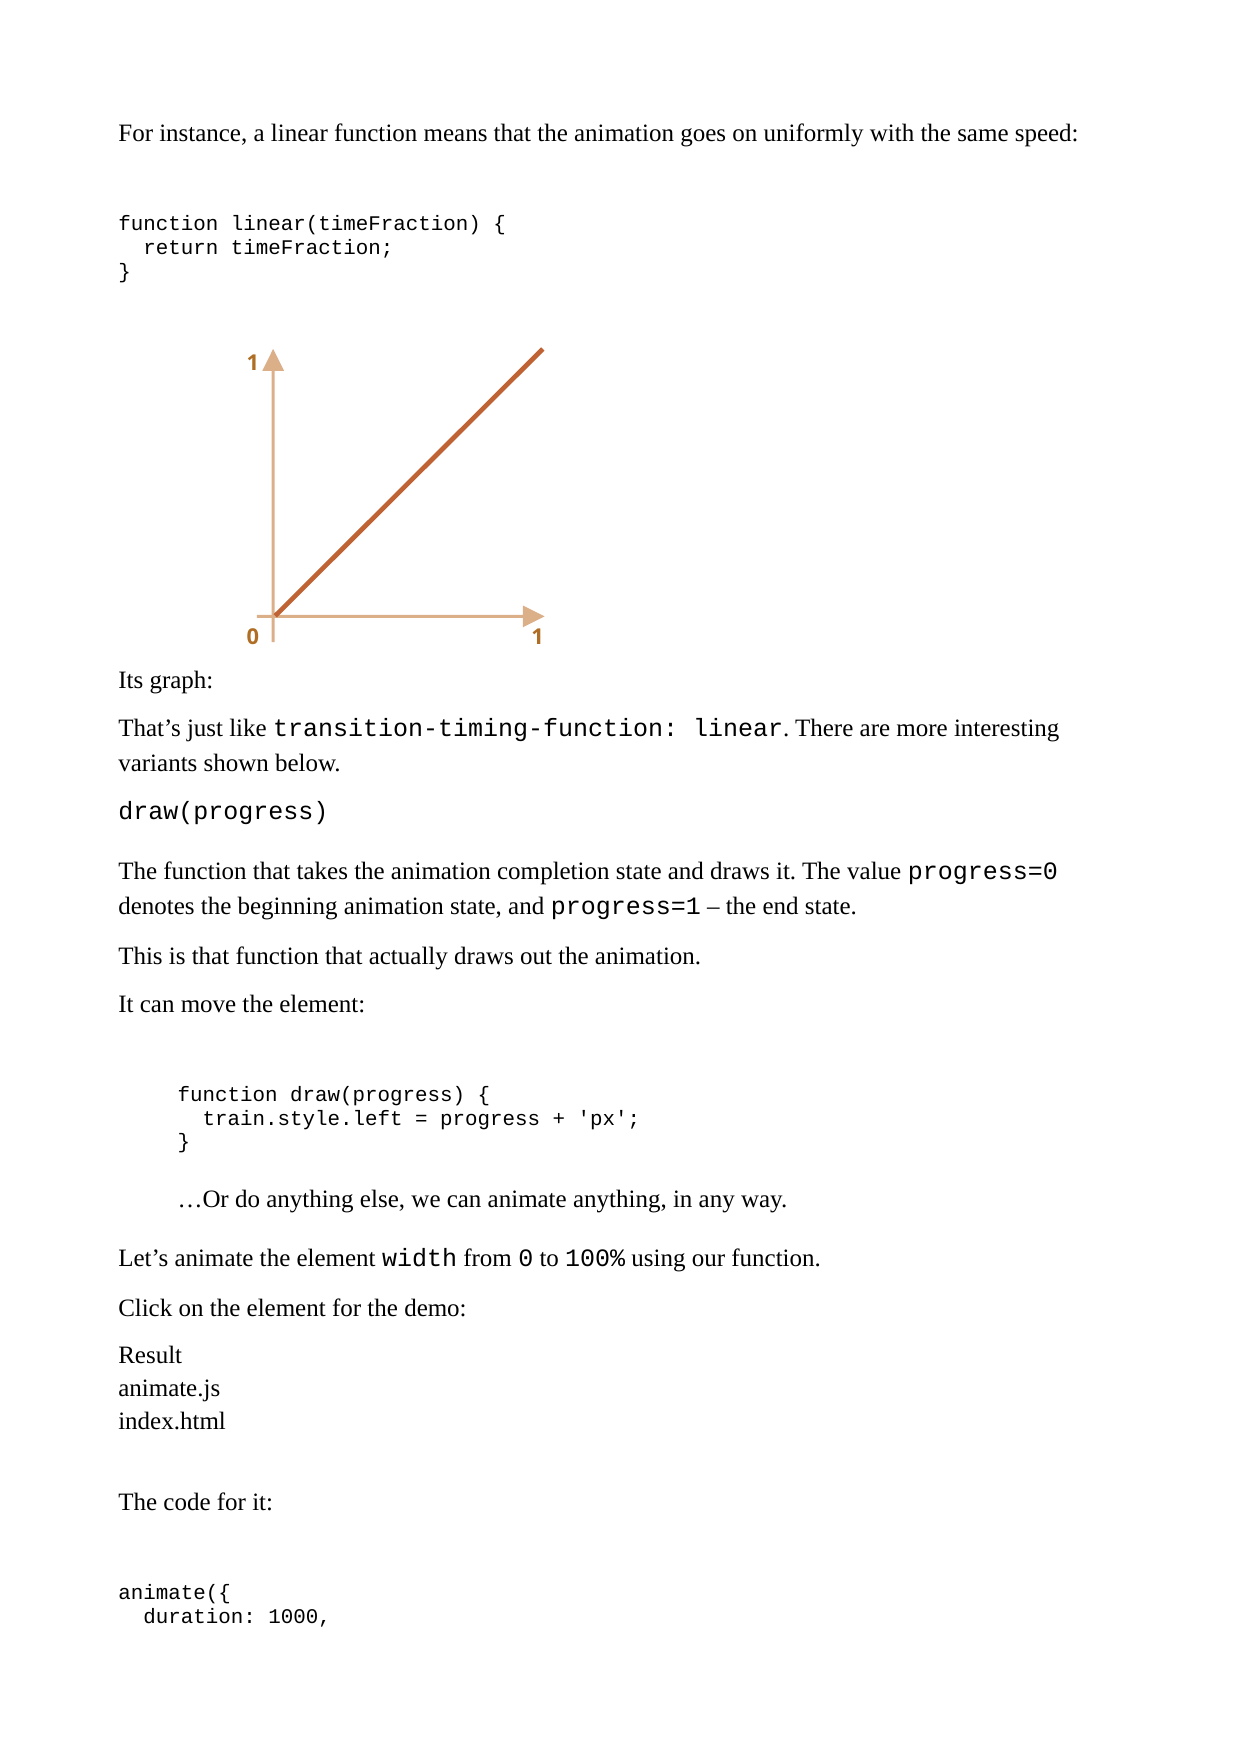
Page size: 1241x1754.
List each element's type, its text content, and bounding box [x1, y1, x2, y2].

text } [177, 1131, 1122, 1155]
text } [118, 261, 1122, 284]
text Its graph: [118, 314, 1122, 694]
text function draw(progress) { [177, 1084, 1122, 1108]
list …Or do anything else, we can animate anything, in any way. [177, 1184, 1122, 1213]
text duration: 1000, [118, 1606, 1122, 1629]
text The code for it: [118, 1487, 1122, 1516]
text That’s just like transition-timing-function: linear. There are more interesting variants shown below. [118, 713, 1122, 777]
text function linear(timeFraction) { [118, 213, 1122, 237]
text This is that function that actually draws out the animation. [118, 941, 1122, 970]
text Let’s animate the element width from 0 to 100% using our function. [118, 1243, 1122, 1273]
text Result [118, 1340, 1122, 1369]
text train.style.left = progress + 'px'; [177, 1108, 1122, 1131]
text animate({ [118, 1582, 1122, 1606]
text Click on the element for the demo: [118, 1293, 1122, 1321]
text The function that takes the animation completion state and draws it. The value progress=0 denotes the beginning animation state, and progress=1 – the end state. [118, 856, 1122, 922]
text For instance, a linear function means that the animation goes on uniformly with the same speed: [118, 118, 1122, 147]
subtitle draw(progress) [118, 796, 1122, 827]
text index.html [118, 1406, 1122, 1435]
text It can move the element: [118, 989, 1122, 1017]
text animate.js [118, 1373, 1122, 1402]
text return timeFraction; [118, 237, 1122, 261]
